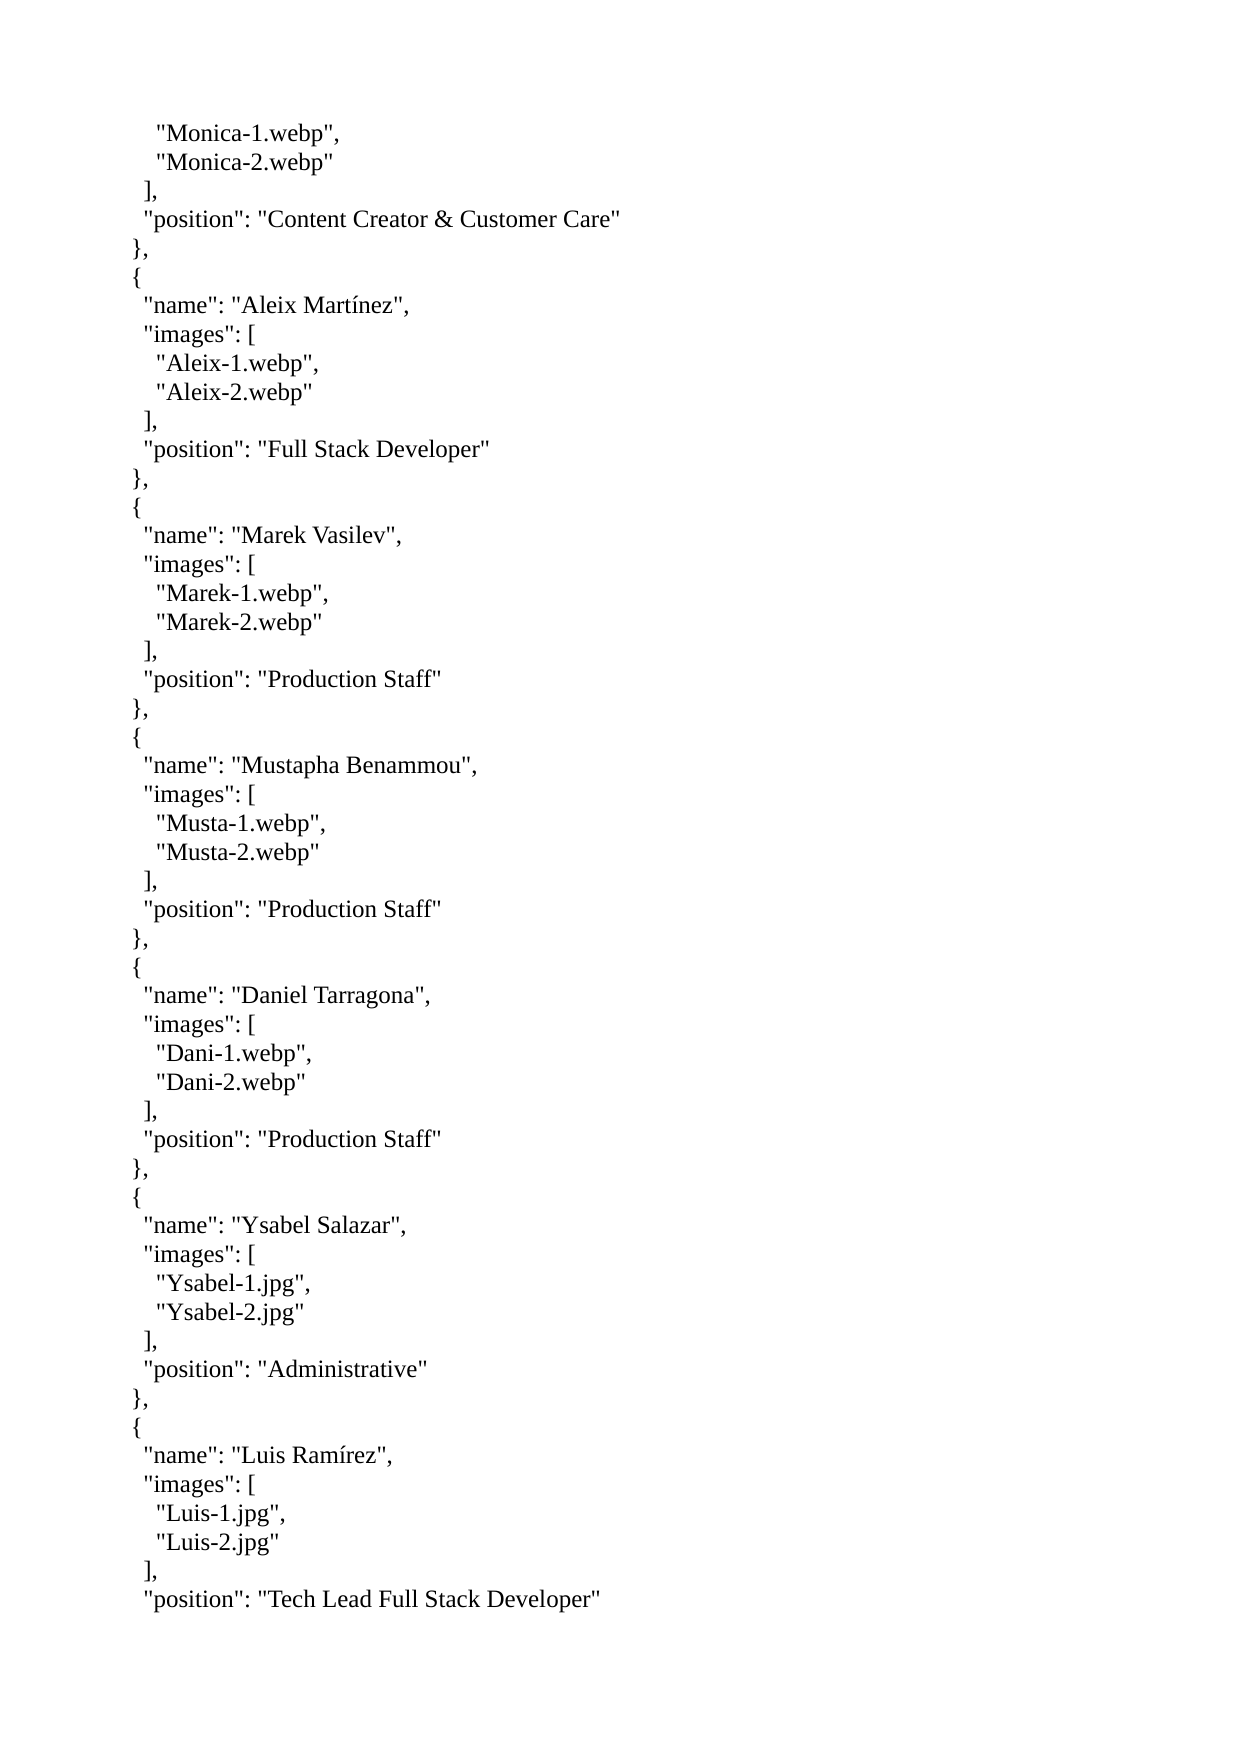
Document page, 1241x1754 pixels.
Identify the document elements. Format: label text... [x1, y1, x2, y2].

text "Marek-2.webp" [118, 607, 1122, 636]
text "Monica-2.webp" [118, 147, 1122, 176]
text }, [118, 233, 1122, 262]
text ], [118, 176, 1122, 204]
text }, [118, 1383, 1122, 1412]
text "name": "Aleix Martínez", [118, 291, 1122, 319]
text "images": [ [118, 779, 1122, 808]
text "Luis-2.jpg" [118, 1527, 1122, 1556]
text ], [118, 1096, 1122, 1124]
text "Ysabel-2.jpg" [118, 1297, 1122, 1326]
text "Luis-1.jpg", [118, 1498, 1122, 1527]
text "name": "Daniel Tarragona", [118, 981, 1122, 1009]
text "position": "Tech Lead Full Stack Developer" [118, 1584, 1122, 1613]
text "Musta-2.webp" [118, 837, 1122, 866]
text { [118, 722, 1122, 751]
text "Marek-1.webp", [118, 578, 1122, 607]
text "Musta-1.webp", [118, 808, 1122, 837]
text { [118, 952, 1122, 981]
text "Ysabel-1.jpg", [118, 1268, 1122, 1297]
text ], [118, 406, 1122, 434]
text { [118, 492, 1122, 521]
text "position": "Administrative" [118, 1354, 1122, 1383]
text "position": "Production Staff" [118, 894, 1122, 923]
text "images": [ [118, 549, 1122, 578]
text }, [118, 693, 1122, 722]
text "name": "Luis Ramírez", [118, 1441, 1122, 1469]
text }, [118, 463, 1122, 492]
text "images": [ [118, 1469, 1122, 1498]
text { [118, 262, 1122, 291]
text "Aleix-2.webp" [118, 377, 1122, 406]
text "position": "Production Staff" [118, 1124, 1122, 1153]
text "Monica-1.webp", [118, 118, 1122, 147]
text "name": "Mustapha Benammou", [118, 751, 1122, 779]
text "Dani-2.webp" [118, 1067, 1122, 1096]
text ], [118, 636, 1122, 664]
text "Dani-1.webp", [118, 1038, 1122, 1067]
text "name": "Marek Vasilev", [118, 521, 1122, 549]
text "images": [ [118, 1009, 1122, 1038]
text "Aleix-1.webp", [118, 348, 1122, 377]
text "images": [ [118, 319, 1122, 348]
text "position": "Production Staff" [118, 664, 1122, 693]
text { [118, 1412, 1122, 1441]
text }, [118, 923, 1122, 952]
text ], [118, 1556, 1122, 1584]
text "position": "Content Creator & Customer Care" [118, 204, 1122, 233]
text "name": "Ysabel Salazar", [118, 1211, 1122, 1239]
text }, [118, 1153, 1122, 1182]
text ], [118, 866, 1122, 894]
text ], [118, 1326, 1122, 1354]
text { [118, 1182, 1122, 1211]
text "images": [ [118, 1239, 1122, 1268]
text "position": "Full Stack Developer" [118, 434, 1122, 463]
